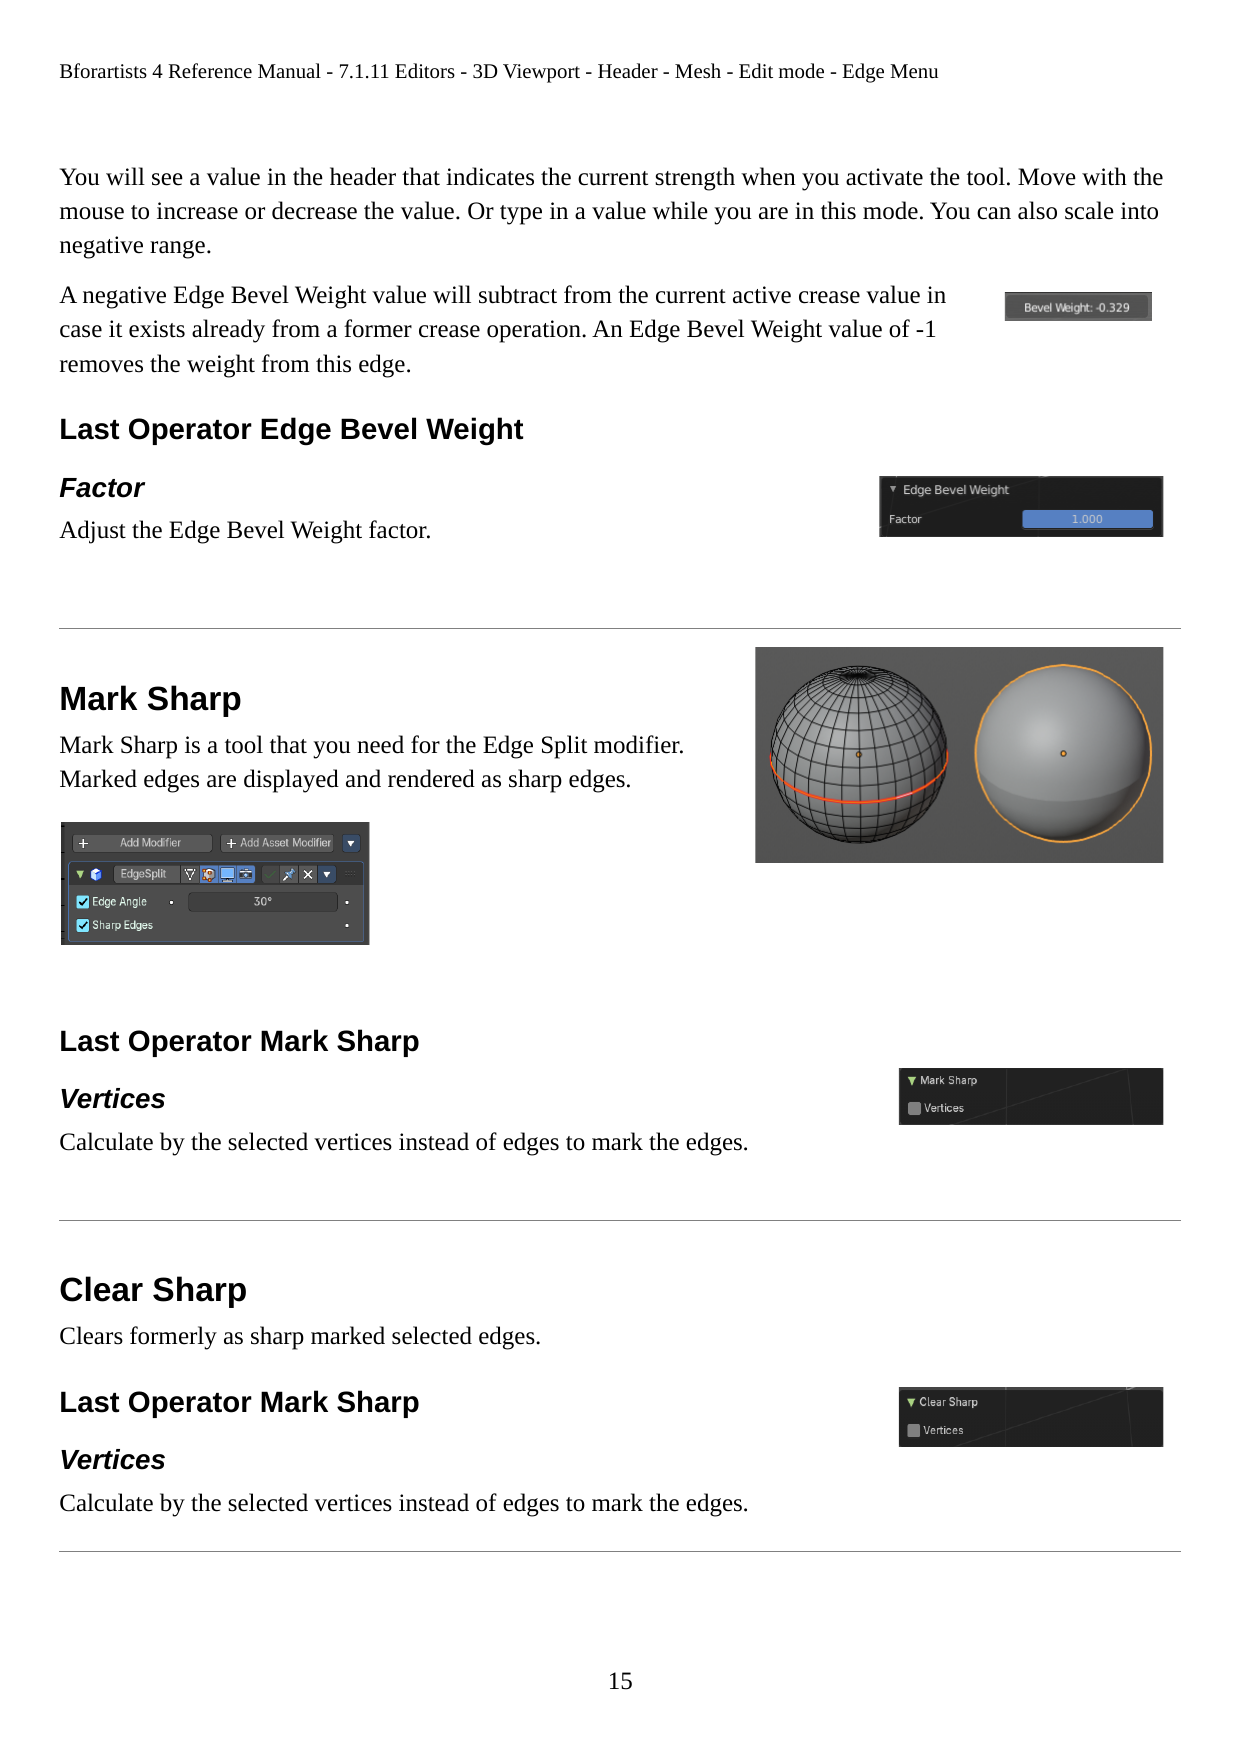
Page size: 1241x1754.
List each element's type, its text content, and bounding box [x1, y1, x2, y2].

text Calculate by the selected vertices instead of edges to mark the edges. [59, 1127, 1181, 1156]
subtitle Last Operator Mark Sharp [59, 1024, 1181, 1058]
subtitle Clear Sharp [59, 1270, 1181, 1309]
subtitle Last Operator Edge Bevel Weight [59, 412, 1181, 446]
picture [898, 1068, 1164, 1125]
text Calculate by the selected vertices instead of edges to mark the edges. [59, 1488, 1181, 1517]
subtitle Last Operator Mark Sharp [59, 1385, 1181, 1418]
subtitle Factor [59, 471, 1181, 503]
text A negative Edge Bevel Weight value will subtract from the current active crease value in case it exists already from a former crease operation. An Edge Bevel Weight value of -1 removes the weight from this edge. [59, 280, 1181, 377]
text Mark Sharp is a tool that you need for the Edge Split modifier. Marked edges are displayed and rendered as sharp edges. [59, 730, 755, 793]
subtitle Vertices [59, 1083, 898, 1115]
subtitle Vertices [59, 1443, 1181, 1475]
picture [755, 647, 1164, 863]
picture [879, 476, 1164, 537]
text You will see a value in the header that indicates the current strength when you activate the tool. Move with the mouse to increase or decrease the value. Or type in a value while you are in this mode. You can also scale into negative range. [59, 162, 1181, 259]
subtitle Mark Sharp [59, 678, 755, 717]
subtitle [1164, 1083, 1181, 1115]
text Adjust the Edge Bevel Weight factor. [59, 515, 1181, 544]
picture [898, 1387, 1164, 1447]
text Clears formerly as sharp marked selected edges. [59, 1321, 1181, 1350]
picture [1004, 292, 1152, 321]
subtitle [1164, 678, 1181, 717]
picture [61, 822, 370, 945]
